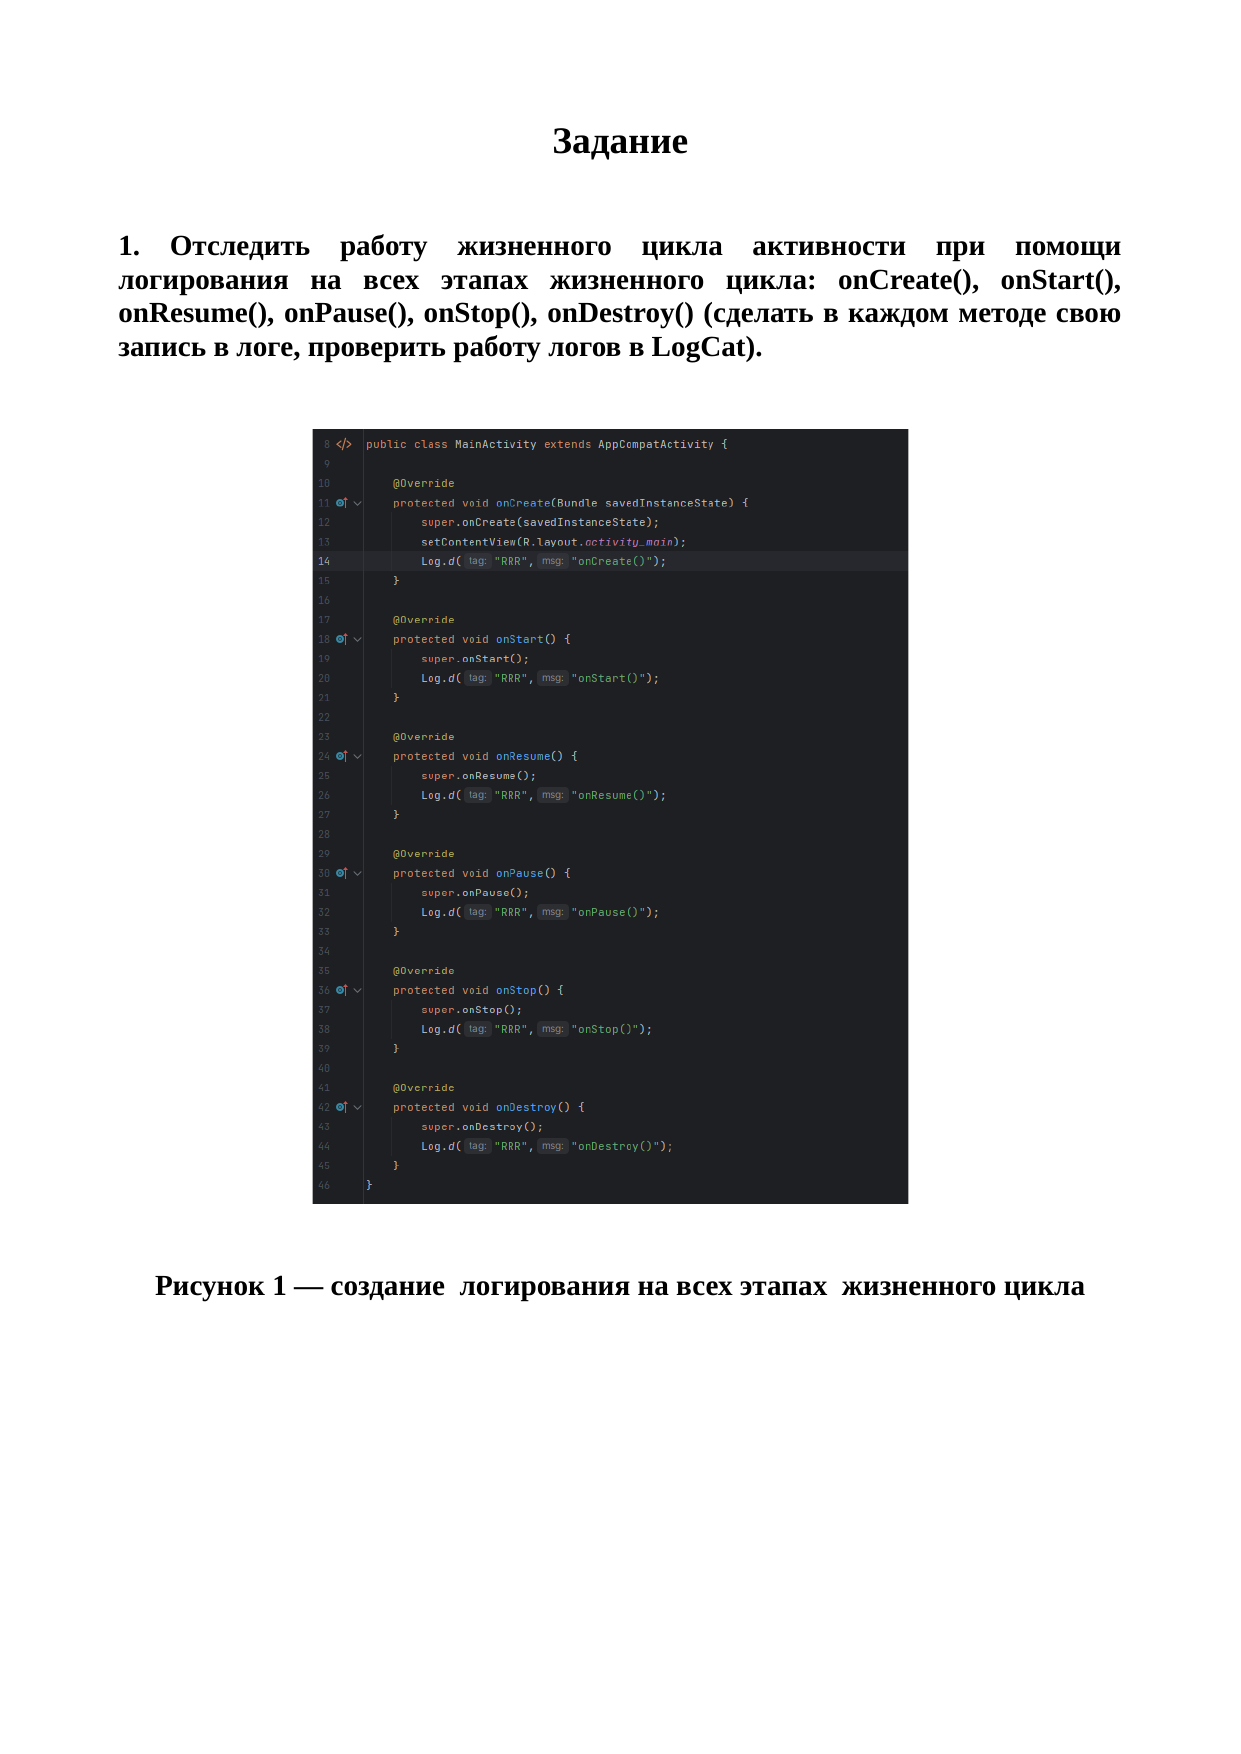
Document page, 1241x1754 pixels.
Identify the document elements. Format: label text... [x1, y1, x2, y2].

text Задание [118, 118, 1122, 161]
text Рисунок 1 — создание логирования на всех этапах жизненного цикла [118, 1268, 1122, 1302]
picture [312, 429, 909, 1204]
text 1. Отследить работу жизненного цикла активности при помощи логирования на всех этапах жизненного цикла: onCreate(), onStart(), onResume(), onPause(), onStop(), onDestroy() (сделать в каждом методе свою запись в логе, проверить работу логов в LogCat). [118, 228, 1122, 362]
